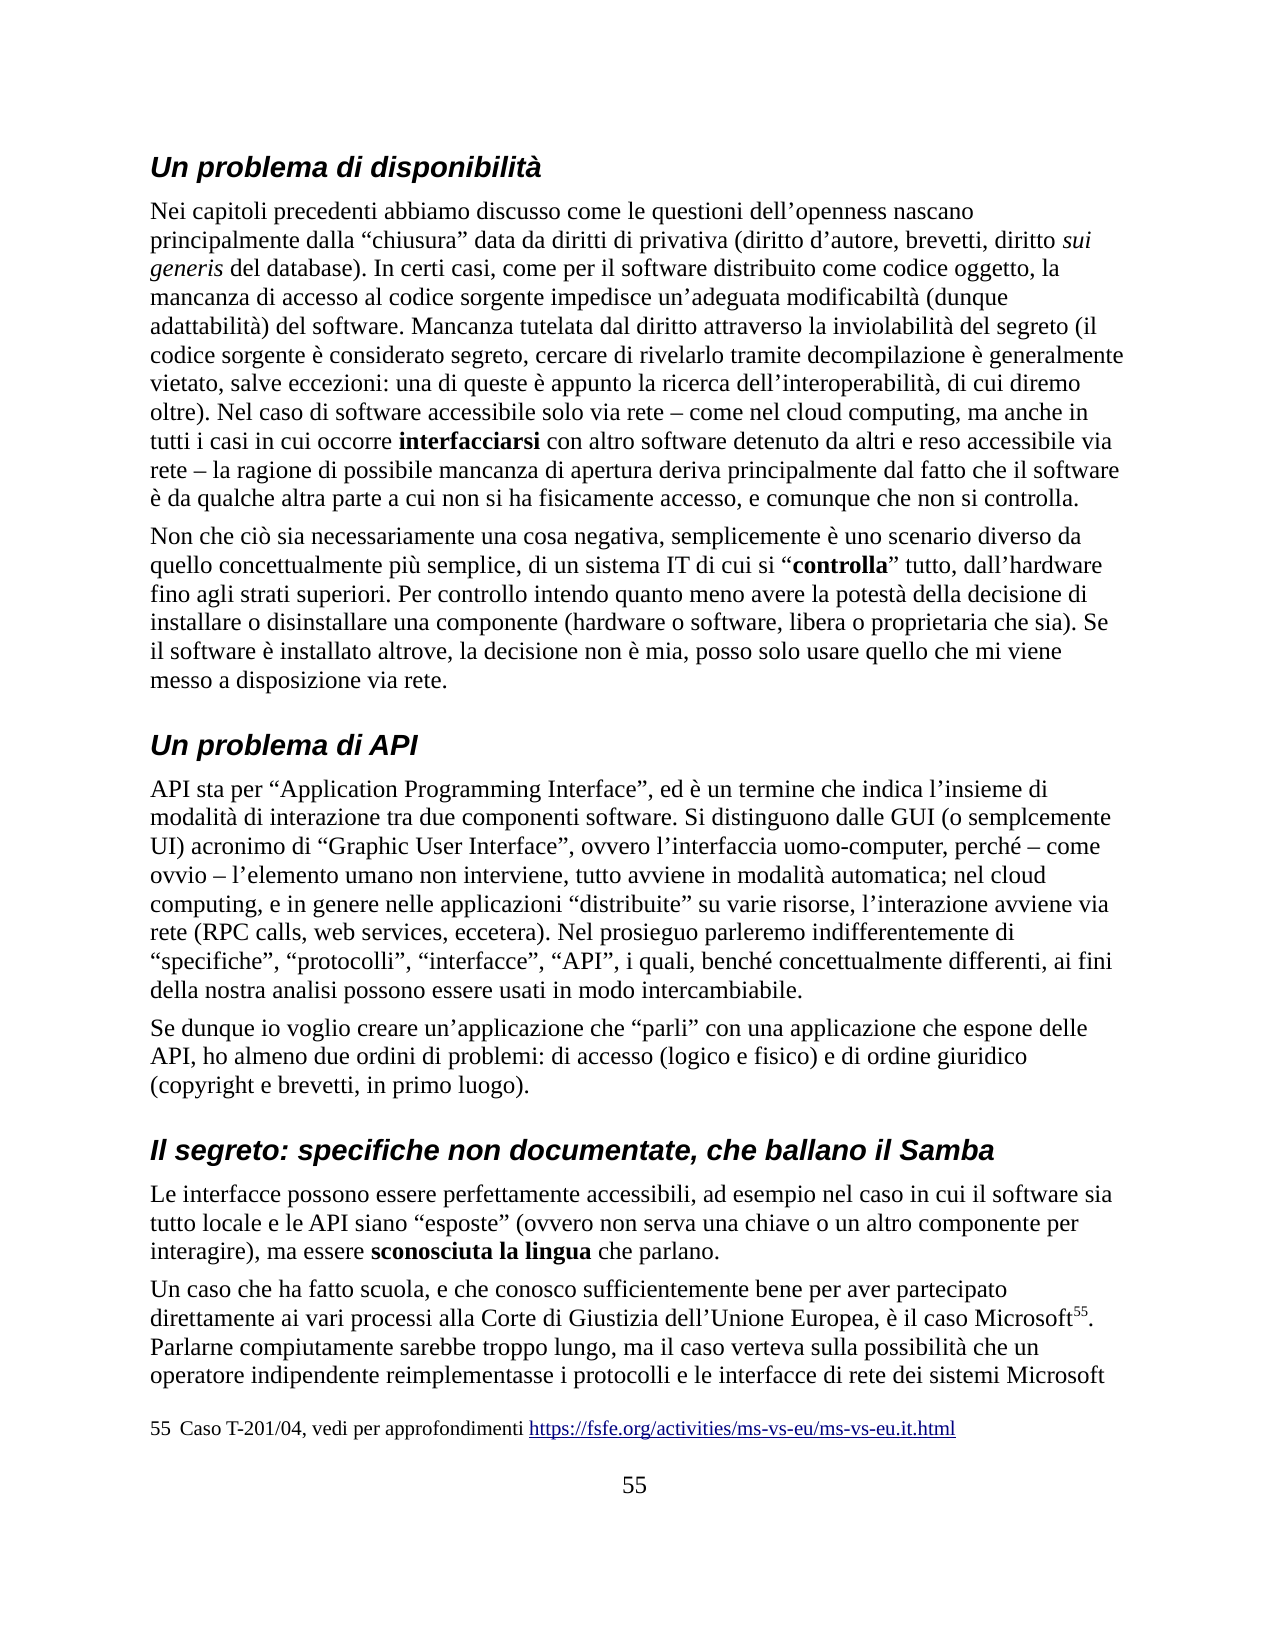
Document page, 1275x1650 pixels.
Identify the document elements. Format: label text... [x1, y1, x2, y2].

text Nei capitoli precedenti abbiamo discusso come le questioni dell’openness nascano principalmente dalla “chiusura” data da diritti di privativa (diritto d’autore, brevetti, diritto sui generis del database). In certi casi, come per il software distribuito come codice oggetto, la mancanza di accesso al codice sorgente impedisce un’adeguata modificabiltà (dunque adattabilità) del software. Mancanza tutelata dal diritto attraverso la inviolabilità del segreto (il codice sorgente è considerato segreto, cercare di rivelarlo tramite decompilazione è generalmente vietato, salve eccezioni: una di queste è appunto la ricerca dell’interoperabilità, di cui diremo oltre). Nel caso di software accessibile solo via rete – come nel cloud computing, ma anche in tutti i casi in cui occorre interfacciarsi con altro software detenuto da altri e reso accessibile via rete – la ragione di possibile mancanza di apertura deriva principalmente dal fatto che il software è da qualche altra parte a cui non si ha fisicamente accesso, e comunque che non si controlla. [150, 196, 1125, 512]
text Caso T-201/04, vedi per approfondimenti https://fsfe.org/activities/ms-vs-eu/ms-vs-eu.it.html [150, 1416, 1125, 1440]
text API sta per “Application Programming Interface”, ed è un termine che indica l’insieme di modalità di interazione tra due componenti software. Si distinguono dalle GUI (o semplcemente UI) acronimo di “Graphic User Interface”, ovvero l’interfaccia uomo-computer, perché – come ovvio – l’elemento umano non interviene, tutto avviene in modalità automatica; nel cloud computing, e in genere nelle applicazioni “distribuite” su varie risorse, l’interazione avviene via rete (RPC calls, web services, eccetera). Nel prosieguo parleremo indifferentemente di “specifiche”, “protocolli”, “interfacce”, “API”, i quali, benché concettualmente differenti, ai fini della nostra analisi possono essere usati in modo intercambiabile. [150, 774, 1125, 1004]
subtitle Un problema di API [150, 728, 1125, 761]
text Non che ciò sia necessariamente una cosa negativa, semplicemente è uno scenario diverso da quello concettualmente più semplice, di un sistema IT di cui si “controlla” tutto, dall’hardware fino agli strati superiori. Per controllo intendo quanto meno avere la potestà della decisione di installare o disinstallare una componente (hardware o software, libera o proprietaria che sia). Se il software è installato altrove, la decisione non è mia, posso solo usare quello che mi viene messo a disposizione via rete. [150, 521, 1125, 694]
subtitle Un problema di disponibilità [150, 150, 1125, 183]
text Le interfacce possono essere perfettamente accessibili, ad esempio nel caso in cui il software sia tutto locale e le API siano “esposte” (ovvero non serva una chiave o un altro componente per interagire), ma essere sconosciuta la lingua che parlano. [150, 1179, 1125, 1265]
text Un caso che ha fatto scuola, e che conosco sufficientemente bene per aver partecipato direttamente ai vari processi alla Corte di Giustizia dell’Unione Europea, è il caso Microsoft. Parlarne compiutamente sarebbe troppo lungo, ma il caso verteva sulla possibilità che un operatore indipendente reimplementasse i protocolli e le interfacce di rete dei sistemi Microsoft [150, 1274, 1125, 1389]
subtitle Il segreto: specifiche non documentate, che ballano il Samba [150, 1133, 1125, 1166]
text Se dunque io voglio creare un’applicazione che “parli” con una applicazione che espone delle API, ho almeno due ordini di problemi: di accesso (logico e fisico) e di ordine giuridico (copyright e brevetti, in primo luogo). [150, 1013, 1125, 1099]
